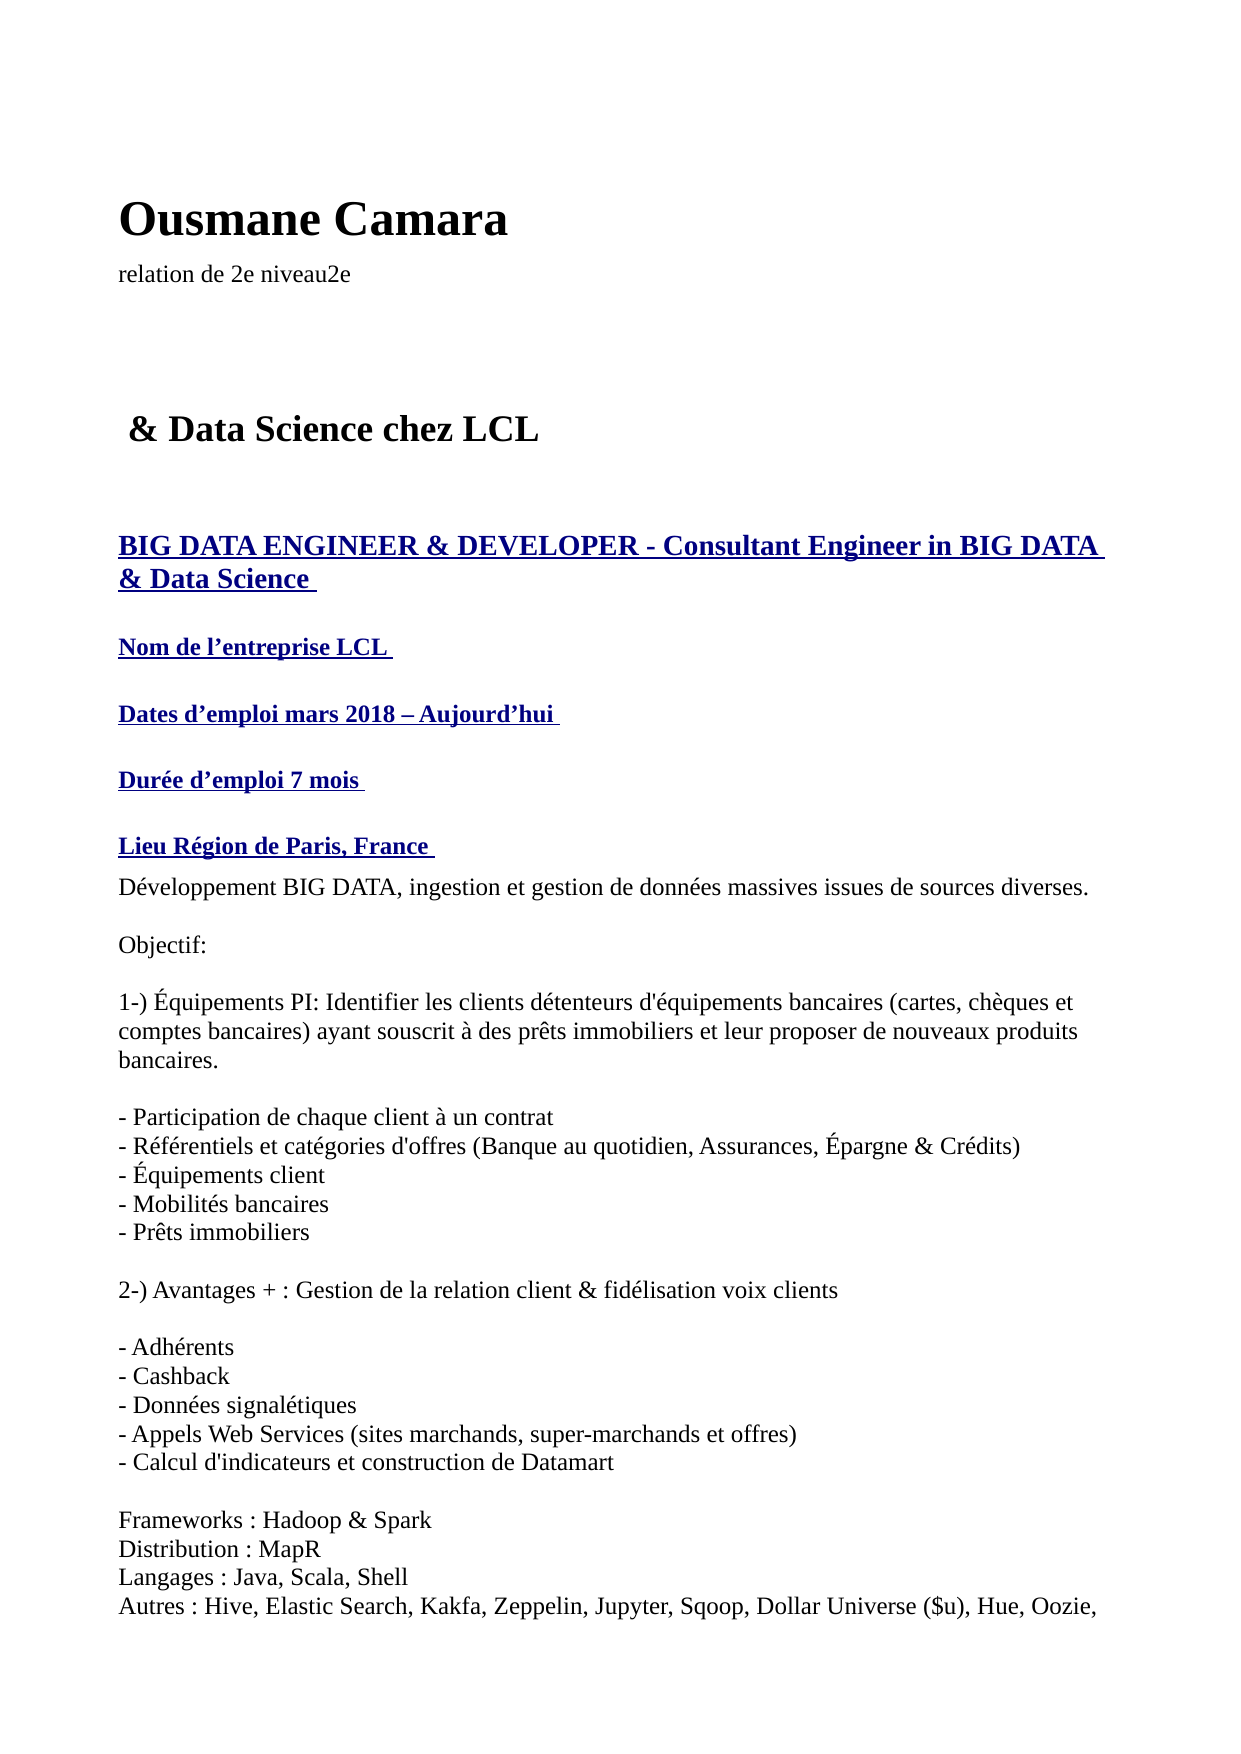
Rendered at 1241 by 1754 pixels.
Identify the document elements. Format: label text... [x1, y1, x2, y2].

subtitle & Data Science chez LCL [118, 406, 1122, 449]
subtitle Dates d’emploi mars 2018 – Aujourd’hui [118, 699, 1122, 727]
subtitle Lieu Région de Paris, France [118, 831, 1122, 860]
text Développement BIG DATA, ingestion et gestion de données massives issues de sources diverses. Objectif: 1-) Équipements PI: Identifier les clients détenteurs d'équipements bancaires (cartes, chèques et comptes bancaires) ayant souscrit à des prêts immobiliers et leur proposer de nouveaux produits bancaires. - Participation de chaque client à un contrat - Référentiels et catégories d'offres (Banque au quotidien, Assurances, Épargne & Crédits) - Équipements client - Mobilités bancaires - Prêts immobiliers 2-) Avantages + : Gestion de la relation client & fidélisation voix clients - Adhérents - Cashback - Données signalétiques - Appels Web Services (sites marchands, super-marchands et offres) - Calcul d'indicateurs et construction de Datamart Frameworks : Hadoop & Spark Distribution : MapR Langages : Java, Scala, Shell Autres : Hive, Elastic Search, Kakfa, Zeppelin, Jupyter, Sqoop, Dollar Universe ($u), Hue, Oozie, [118, 872, 1122, 1620]
subtitle Ousmane Camara [118, 189, 1122, 247]
text relation de 2e niveau2e [118, 259, 1122, 288]
subtitle Durée d’emploi 7 mois [118, 765, 1122, 794]
subtitle Nom de l’entreprise LCL [118, 632, 1122, 661]
subtitle BIG DATA ENGINEER & DEVELOPER - Consultant Engineer in BIG DATA & Data Science [118, 528, 1122, 595]
